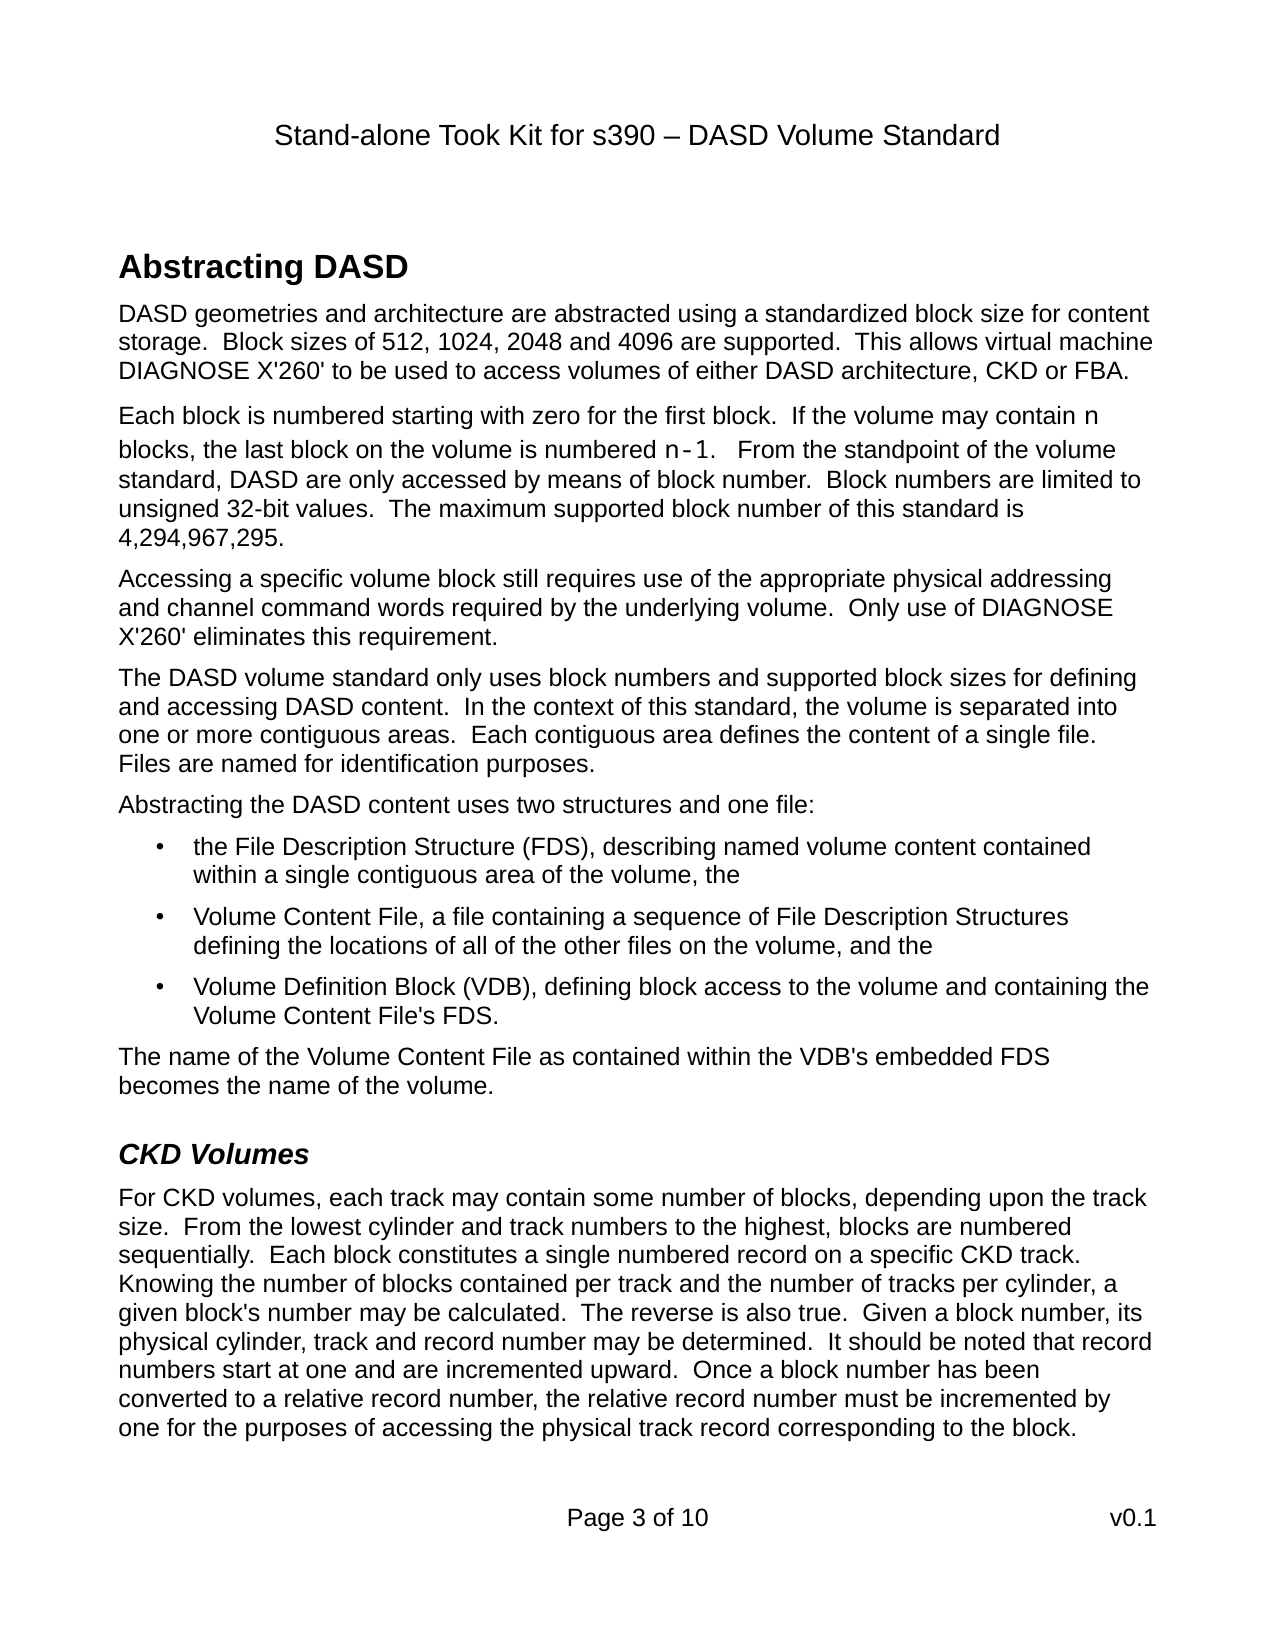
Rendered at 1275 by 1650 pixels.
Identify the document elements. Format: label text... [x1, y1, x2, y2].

text For CKD volumes, each track may contain some number of blocks, depending upon the track size. From the lowest cylinder and track numbers to the highest, blocks are numbered sequentially. Each block constitutes a single numbered record on a specific CKD track. Knowing the number of blocks contained per track and the number of tracks per cylinder, a given block's number may be calculated. The reverse is also true. Given a block number, its physical cylinder, track and record number may be determined. It should be noted that record numbers start at one and are incremented upward. Once a block number has been converted to a relative record number, the relative record number must be incremented by one for the purposes of accessing the physical track record corresponding to the block. [118, 1183, 1157, 1442]
text Abstracting the DASD content uses two structures and one file: [118, 790, 1157, 819]
list Volume Content File, a file containing a sequence of File Description Structures defining the locations of all of the other files on the volume, and the [156, 902, 1157, 959]
text The DASD volume standard only uses block numbers and supported block sizes for defining and accessing DASD content. In the context of this standard, the volume is separated into one or more contiguous areas. Each contiguous area defines the content of a single file. Files are named for identification purposes. [118, 663, 1157, 778]
text DASD geometries and architecture are abstracted using a standardized block size for content storage. Block sizes of 512, 1024, 2048 and 4096 are supported. This allows virtual machine DIAGNOSE X'260' to be used to access volumes of either DASD architecture, CKD or FBA. [118, 298, 1157, 385]
list the File Description Structure (FDS), describing named volume content contained within a single contiguous area of the volume, the [156, 832, 1157, 889]
list Volume Definition Block (VDB), defining block access to the volume and containing the Volume Content File's FDS. [156, 972, 1157, 1029]
text The name of the Volume Content File as contained within the VDB's embedded FDS becomes the name of the volume. [118, 1042, 1157, 1099]
text Accessing a specific volume block still requires use of the appropriate physical addressing and channel command words required by the underlying volume. Only use of DIAGNOSE X'260' eliminates this requirement. [118, 564, 1157, 650]
subtitle Abstracting DASD [118, 247, 1157, 286]
subtitle CKD Volumes [118, 1137, 1157, 1171]
text Each block is numbered starting with zero for the first block. If the volume may contain n blocks, the last block on the volume is numbered n-1. From the standpoint of the volume standard, DASD are only accessed by means of block number. Block numbers are limited to unsigned 32-bit values. The maximum supported block number of this standard is 4,294,967,295. [118, 397, 1157, 552]
